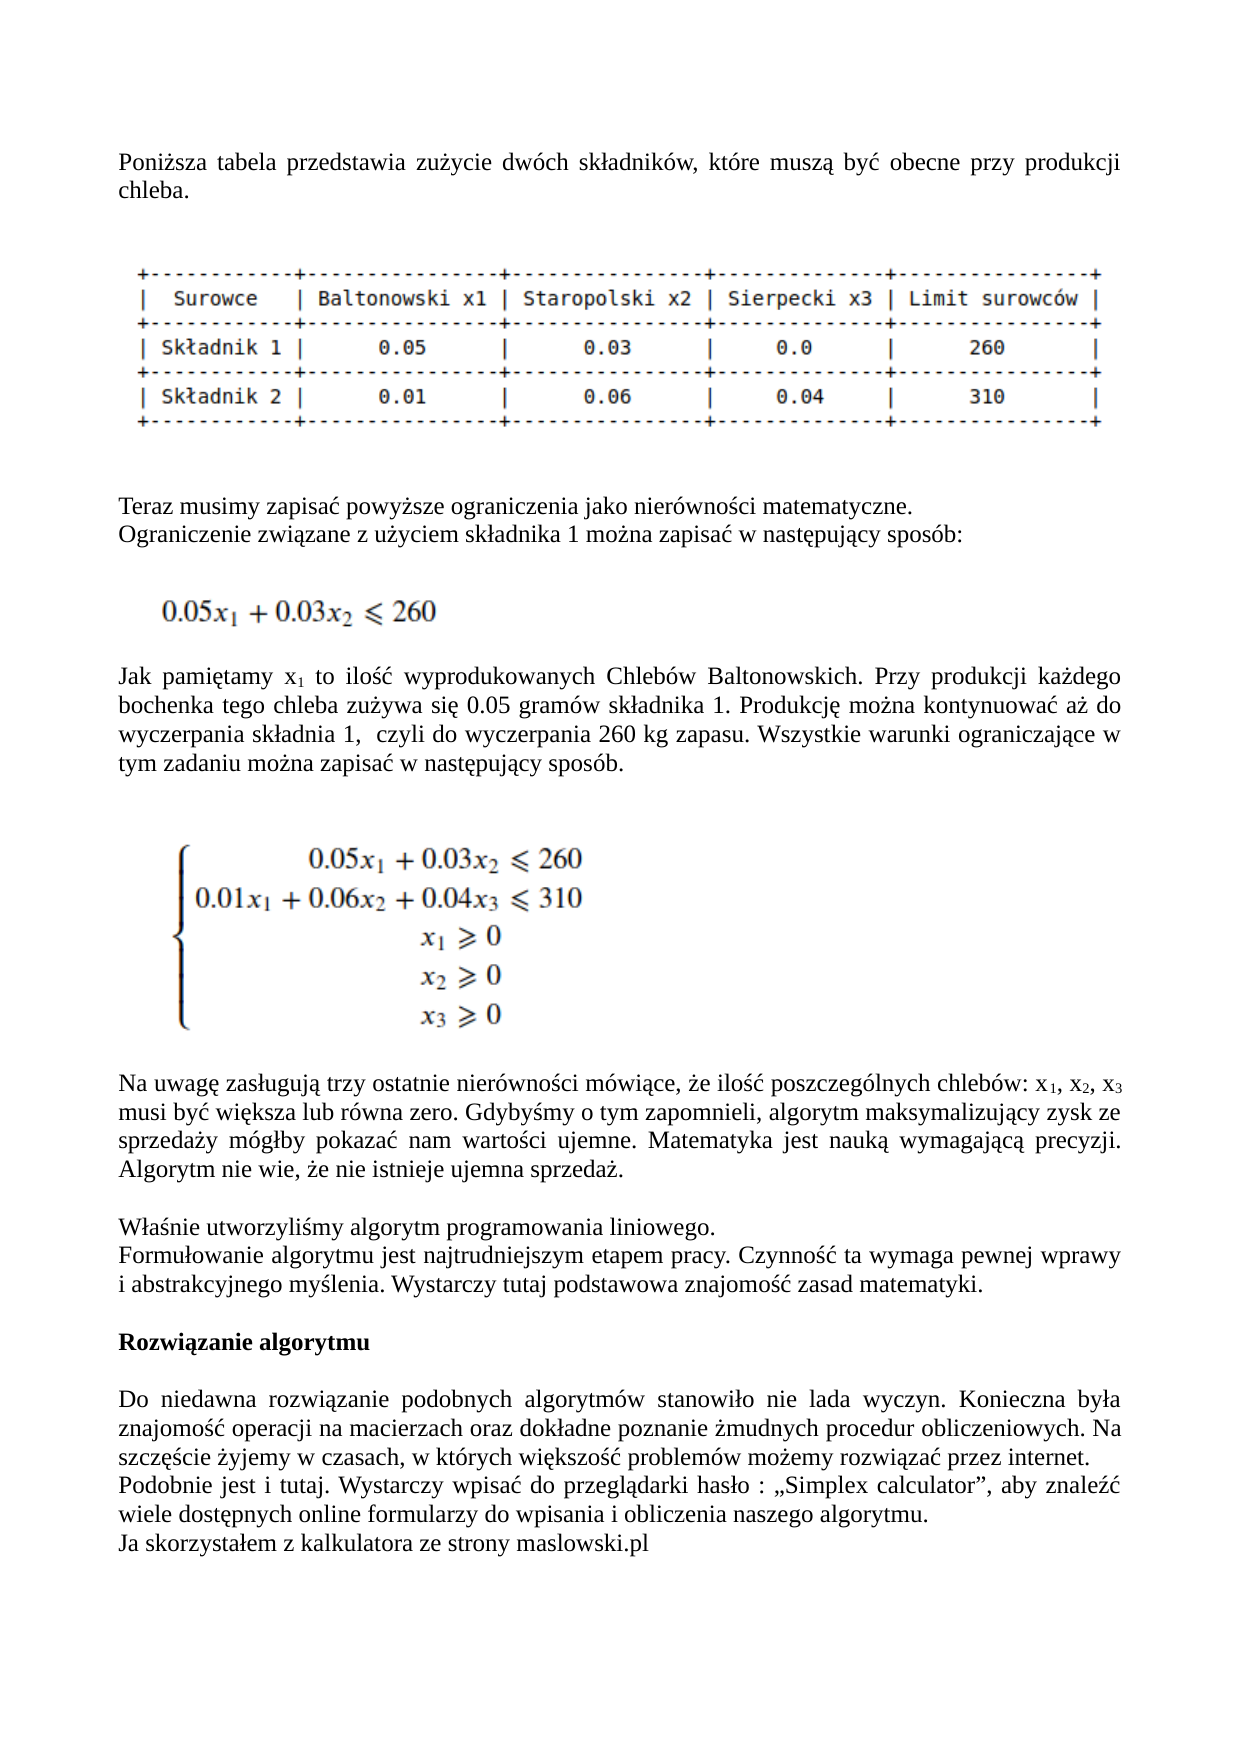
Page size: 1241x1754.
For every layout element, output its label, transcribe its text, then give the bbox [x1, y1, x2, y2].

text Poniższa tabela przedstawia zużycie dwóch składników, które muszą być obecne przy produkcji chleba. [118, 147, 1122, 204]
picture [118, 261, 1123, 434]
text Właśnie utworzyliśmy algorytm programowania liniowego. [118, 1212, 1122, 1241]
picture [139, 592, 470, 633]
text Do niedawna rozwiązanie podobnych algorytmów stanowiło nie lada wyczyn. Konieczna była znajomość operacji na macierzach oraz dokładne poznanie żmudnych procedur obliczeniowych. Na szczęście żyjemy w czasach, w których większość problemów możemy rozwiązać przez internet. [118, 1384, 1122, 1471]
picture [148, 831, 605, 1040]
text Jak pamiętamy x1 to ilość wyprodukowanych Chlebów Baltonowskich. Przy produkcji każdego bochenka tego chleba zużywa się 0.05 gramów składnika 1. Produkcję można kontynuować aż do wyczerpania składnia 1, czyli do wyczerpania 260 kg zapasu. Wszystkie warunki ograniczające w tym zadaniu można zapisać w następujący sposób. [118, 661, 1122, 776]
text Rozwiązanie algorytmu [118, 1327, 1122, 1356]
text Formułowanie algorytmu jest najtrudniejszym etapem pracy. Czynność ta wymaga pewnej wprawy i abstrakcyjnego myślenia. Wystarczy tutaj podstawowa znajomość zasad matematyki. [118, 1241, 1122, 1298]
text Teraz musimy zapisać powyższe ograniczenia jako nierówności matematyczne. [118, 491, 1122, 519]
text Na uwagę zasługują trzy ostatnie nierówności mówiące, że ilość poszczególnych chlebów: x1, x2, x3 musi być większa lub równa zero. Gdybyśmy o tym zapomnieli, algorytm maksymalizujący zysk ze sprzedaży mógłby pokazać nam wartości ujemne. Matematyka jest nauką wymagającą precyzji. Algorytm nie wie, że nie istnieje ujemna sprzedaż. [118, 1068, 1122, 1183]
text Ograniczenie związane z użyciem składnika 1 można zapisać w następujący sposób: [118, 519, 1122, 548]
text Podobnie jest i tutaj. Wystarczy wpisać do przeglądarki hasło : „Simplex calculator”, aby znaleźć wiele dostępnych online formularzy do wpisania i obliczenia naszego algorytmu. [118, 1471, 1122, 1528]
text Ja skorzystałem z kalkulatora ze strony maslowski.pl [118, 1528, 1122, 1557]
